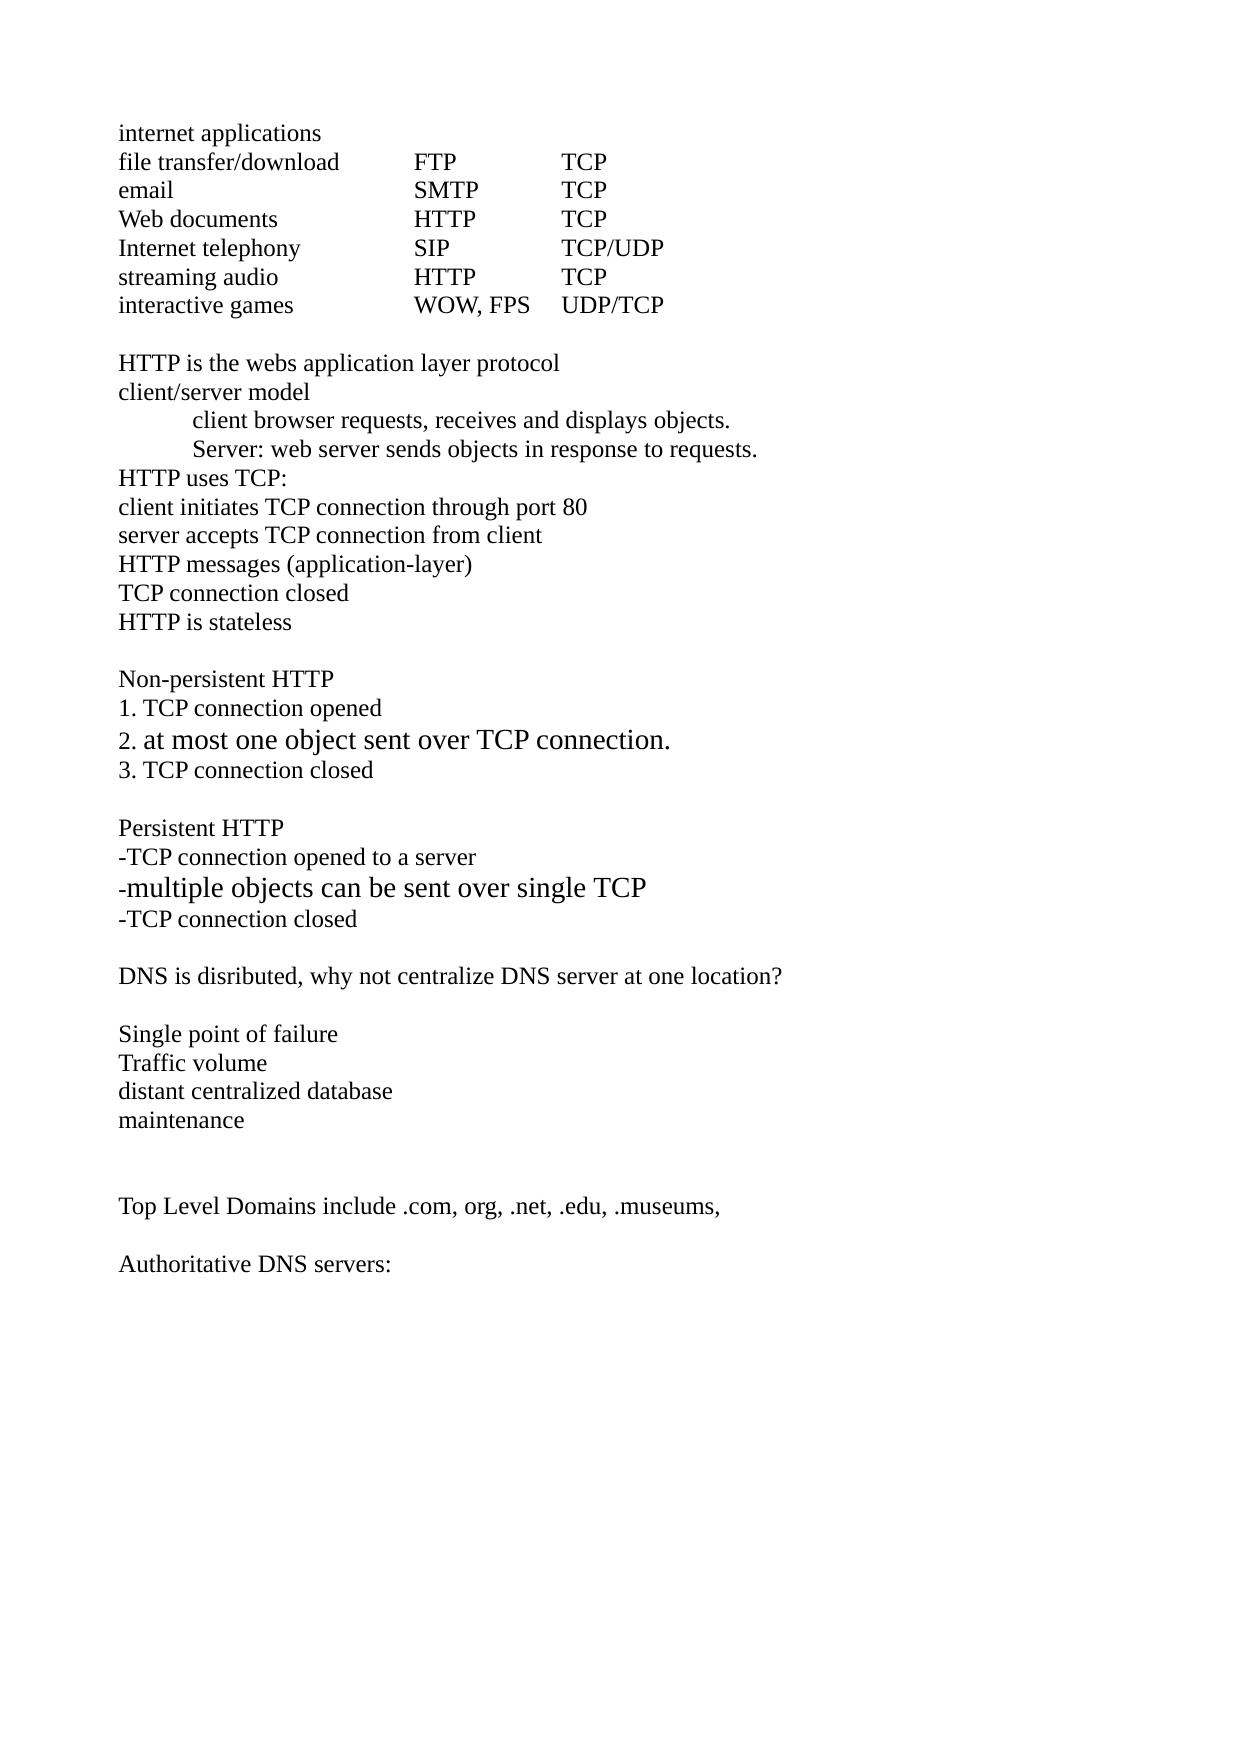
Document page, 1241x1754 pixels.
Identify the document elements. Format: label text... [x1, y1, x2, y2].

text client initiates TCP connection through port 80 [118, 492, 1122, 521]
text client browser requests, receives and displays objects. [118, 406, 1122, 434]
text server accepts TCP connection from client [118, 521, 1122, 549]
text 1. TCP connection opened [118, 693, 1122, 722]
text Single point of failure [118, 1019, 1122, 1048]
text 3. TCP connection closed [118, 755, 1122, 784]
text 2. at most one object sent over TCP connection. [118, 722, 1122, 755]
text DNS is disributed, why not centralize DNS server at one location? [118, 961, 1122, 990]
text maintenance [118, 1105, 1122, 1134]
text Authoritative DNS servers: [118, 1249, 1122, 1278]
text Traffic volume [118, 1048, 1122, 1076]
text interactive games WOW, FPS UDP/TCP [118, 291, 1122, 319]
text internet applications [118, 118, 1122, 147]
text -multiple objects can be sent over single TCP [118, 870, 1122, 904]
text HTTP messages (application-layer) [118, 549, 1122, 578]
text HTTP uses TCP: [118, 463, 1122, 492]
text distant centralized database [118, 1076, 1122, 1105]
text client/server model [118, 377, 1122, 406]
text HTTP is stateless [118, 607, 1122, 636]
text file transfer/download FTP TCP [118, 147, 1122, 176]
text -TCP connection opened to a server [118, 842, 1122, 870]
text Server: web server sends objects in response to requests. [118, 434, 1122, 463]
text TCP connection closed [118, 578, 1122, 607]
text Internet telephony SIP TCP/UDP [118, 233, 1122, 262]
text Persistent HTTP [118, 813, 1122, 842]
text Top Level Domains include .com, org, .net, .edu, .museums, [118, 1191, 1122, 1220]
text streaming audio HTTP TCP [118, 262, 1122, 291]
text Non-persistent HTTP [118, 664, 1122, 693]
text HTTP is the webs application layer protocol [118, 348, 1122, 377]
text Web documents HTTP TCP [118, 204, 1122, 233]
text -TCP connection closed [118, 904, 1122, 933]
text email SMTP TCP [118, 176, 1122, 204]
